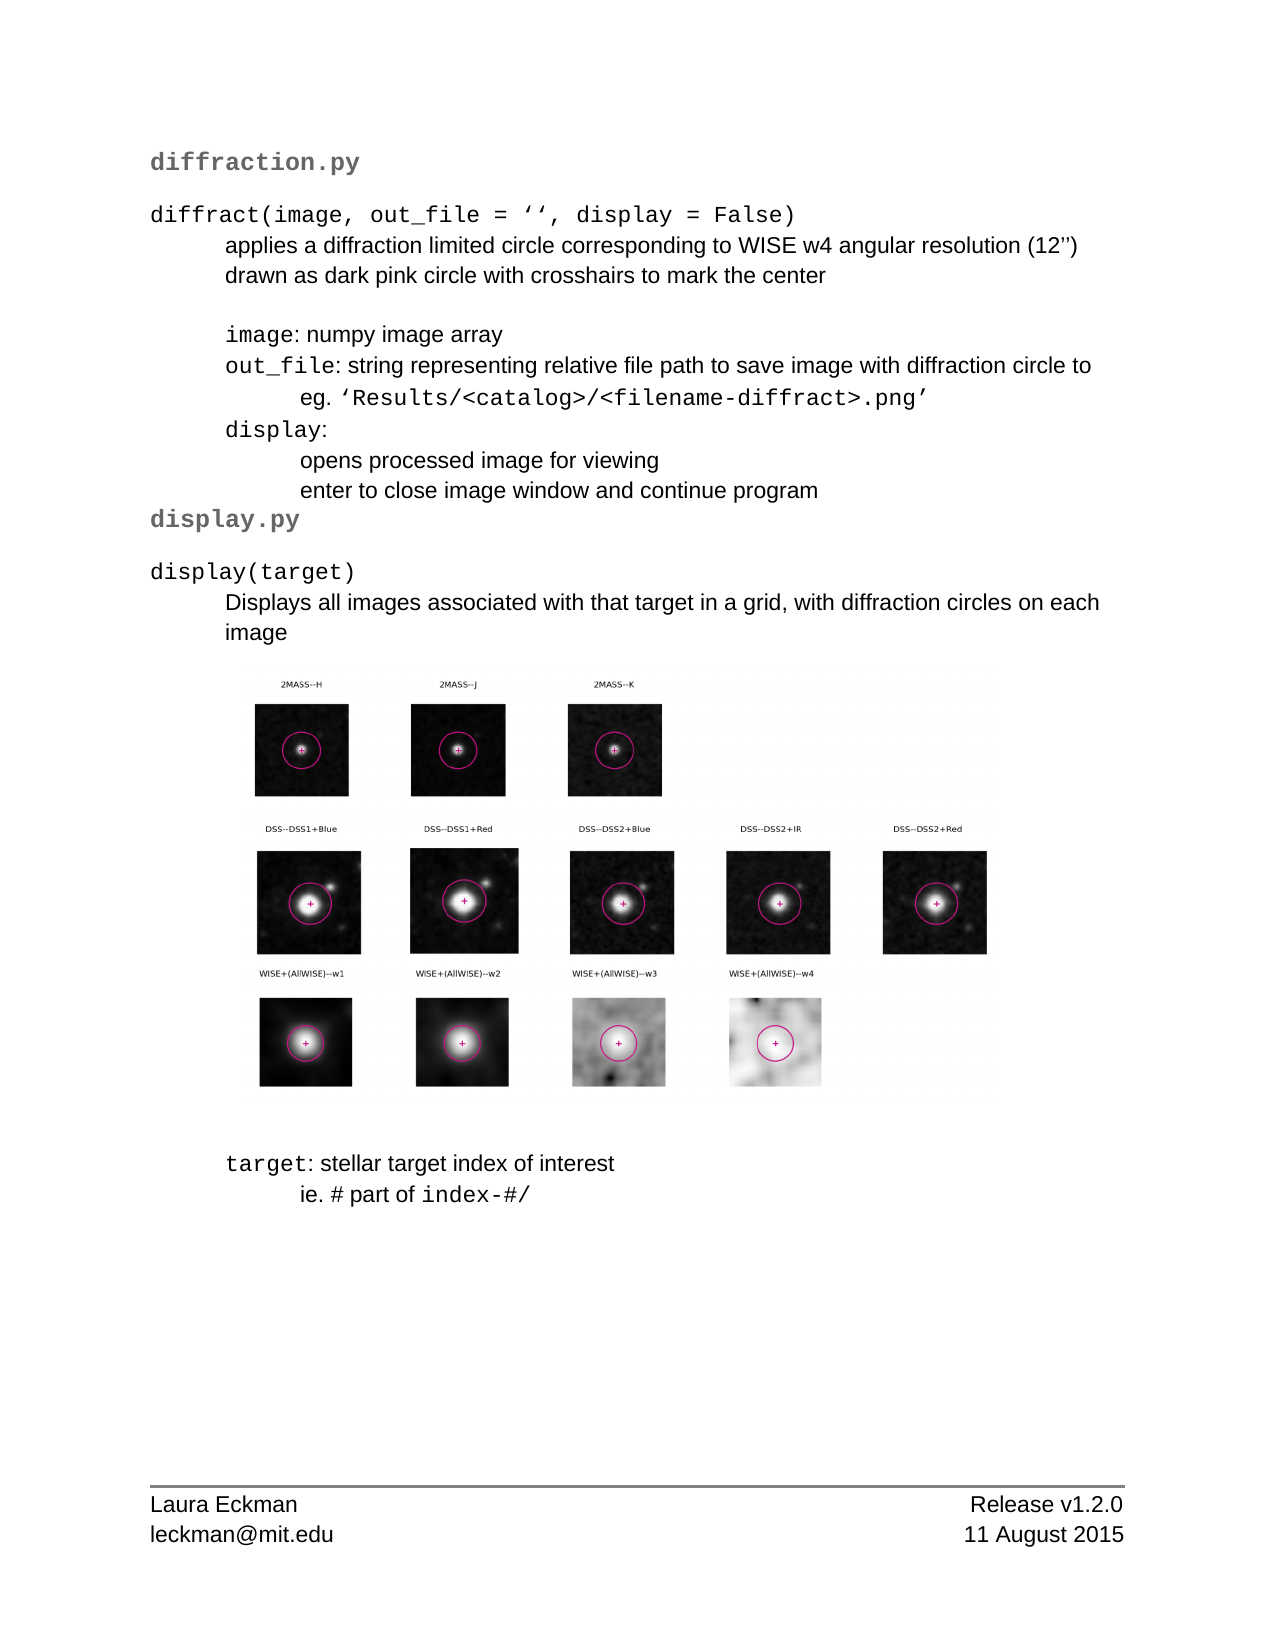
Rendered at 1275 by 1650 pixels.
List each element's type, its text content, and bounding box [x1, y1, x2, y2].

text target: stellar target index of interest [225, 1150, 1125, 1178]
text applies a diffraction limited circle corresponding to WISE w4 angular resolution (12’’) [225, 233, 1125, 259]
text display: [225, 416, 1125, 444]
text out_file: string representing relative file path to save image with diffraction circle to [225, 353, 1125, 381]
picture [243, 667, 996, 1099]
text eg. ‘Results/<catalog>/<filename-diffract>.png’ [225, 384, 1125, 412]
text diffract(image, out_file = ‘‘, display = False) [150, 203, 1125, 229]
text enter to close image window and continue program [225, 477, 1125, 503]
text ie. # part of index-#/ [225, 1182, 1125, 1210]
subtitle diffraction.py [150, 150, 1125, 178]
text opens processed image for viewing [225, 448, 1125, 473]
text Displays all images associated with that target in a grid, with diffraction circles on each image [225, 590, 1125, 645]
subtitle display.py [150, 507, 1125, 535]
text display(target) [150, 560, 1125, 586]
text drawn as dark pink circle with crosshairs to mark the center [225, 262, 1125, 288]
text image: numpy image array [225, 321, 1125, 349]
